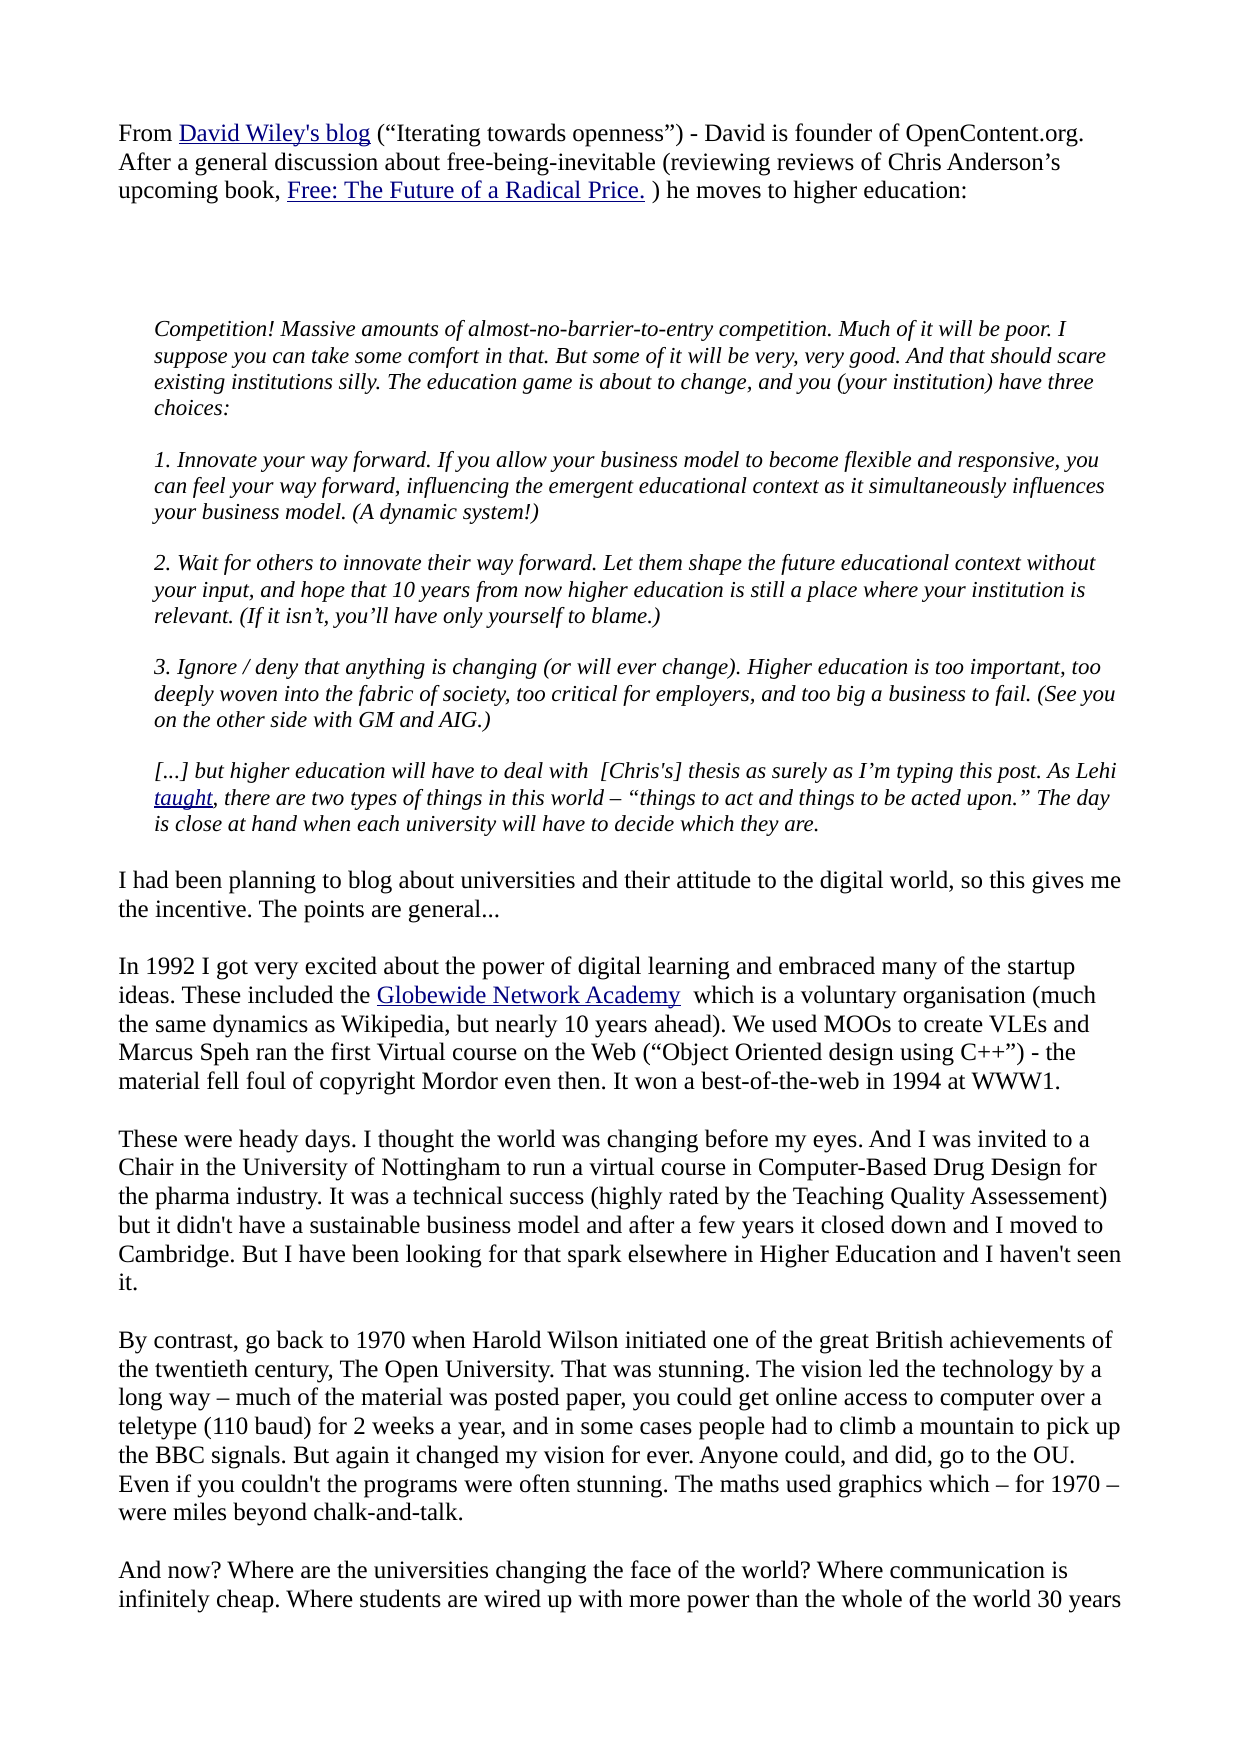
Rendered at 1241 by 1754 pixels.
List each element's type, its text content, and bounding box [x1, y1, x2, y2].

text 3. Ignore / deny that anything is changing (or will ever change). Higher education is too important, too deeply woven into the fabric of society, too critical for employers, and too big a business to fail. (See you on the other side with GM and AIG.) [154, 653, 1122, 732]
text In 1992 I got very excited about the power of digital learning and embraced many of the startup ideas. These included the Globewide Network Academy which is a voluntary organisation (much the same dynamics as Wikipedia, but nearly 10 years ahead). We used MOOs to create VLEs and Marcus Speh ran the first Virtual course on the Web (“Object Oriented design using C++”) - the material fell foul of copyright Mordor even then. It won a best-of-the-web in 1994 at WWW1. [118, 951, 1122, 1095]
text From David Wiley's blog (“Iterating towards openness”) - David is founder of OpenContent.org. After a general discussion about free-being-inevitable (reviewing reviews of Chris Anderson’s upcoming book, Free: The Future of a Radical Price. ) he moves to higher education: [118, 118, 1122, 204]
text 2. Wait for others to innovate their way forward. Let them shape the future educational context without your input, and hope that 10 years from now higher education is still a place where your institution is relevant. (If it isn’t, you’ll have only yourself to blame.) [154, 549, 1122, 628]
text I had been planning to blog about universities and their attitude to the digital world, so this gives me the incentive. The points are general... [118, 865, 1122, 922]
text 1. Innovate your way forward. If you allow your business model to become flexible and responsive, you can feel your way forward, influencing the emergent educational context as it simultaneously influences your business model. (A dynamic system!) [154, 446, 1122, 525]
text These were heady days. I thought the world was changing before my eyes. And I was invited to a Chair in the University of Nottingham to run a virtual course in Computer-Based Drug Design for the pharma industry. It was a technical success (highly rated by the Teaching Quality Assessement) but it didn't have a sustainable business model and after a few years it closed down and I moved to Cambridge. But I have been looking for that spark elsewhere in Higher Education and I haven't seen it. [118, 1124, 1122, 1296]
text [...] but higher education will have to deal with [Chris's] thesis as surely as I’m typing this post. As Lehi taught, there are two types of things in this world – “things to act and things to be acted upon.” The day is close at hand when each university will have to decide which they are. [154, 757, 1122, 836]
text And now? Where are the universities changing the face of the world? Where communication is infinitely cheap. Where students are wired up with more power than the whole of the world 30 years [118, 1555, 1122, 1612]
text Competition! Massive amounts of almost-no-barrier-to-entry competition. Much of it will be poor. I suppose you can take some comfort in that. But some of it will be very, very good. And that should scare existing institutions silly. The education game is about to change, and you (your institution) have three choices: [154, 315, 1122, 421]
text By contrast, go back to 1970 when Harold Wilson initiated one of the great British achievements of the twentieth century, The Open University. That was stunning. The vision led the technology by a long way – much of the material was posted paper, you could get online access to computer over a teletype (110 baud) for 2 weeks a year, and in some cases people had to climb a mountain to pick up the BBC signals. But again it changed my vision for ever. Anyone could, and did, go to the OU. Even if you couldn't the programs were often stunning. The maths used graphics which – for 1970 – were miles beyond chalk-and-talk. [118, 1325, 1122, 1526]
